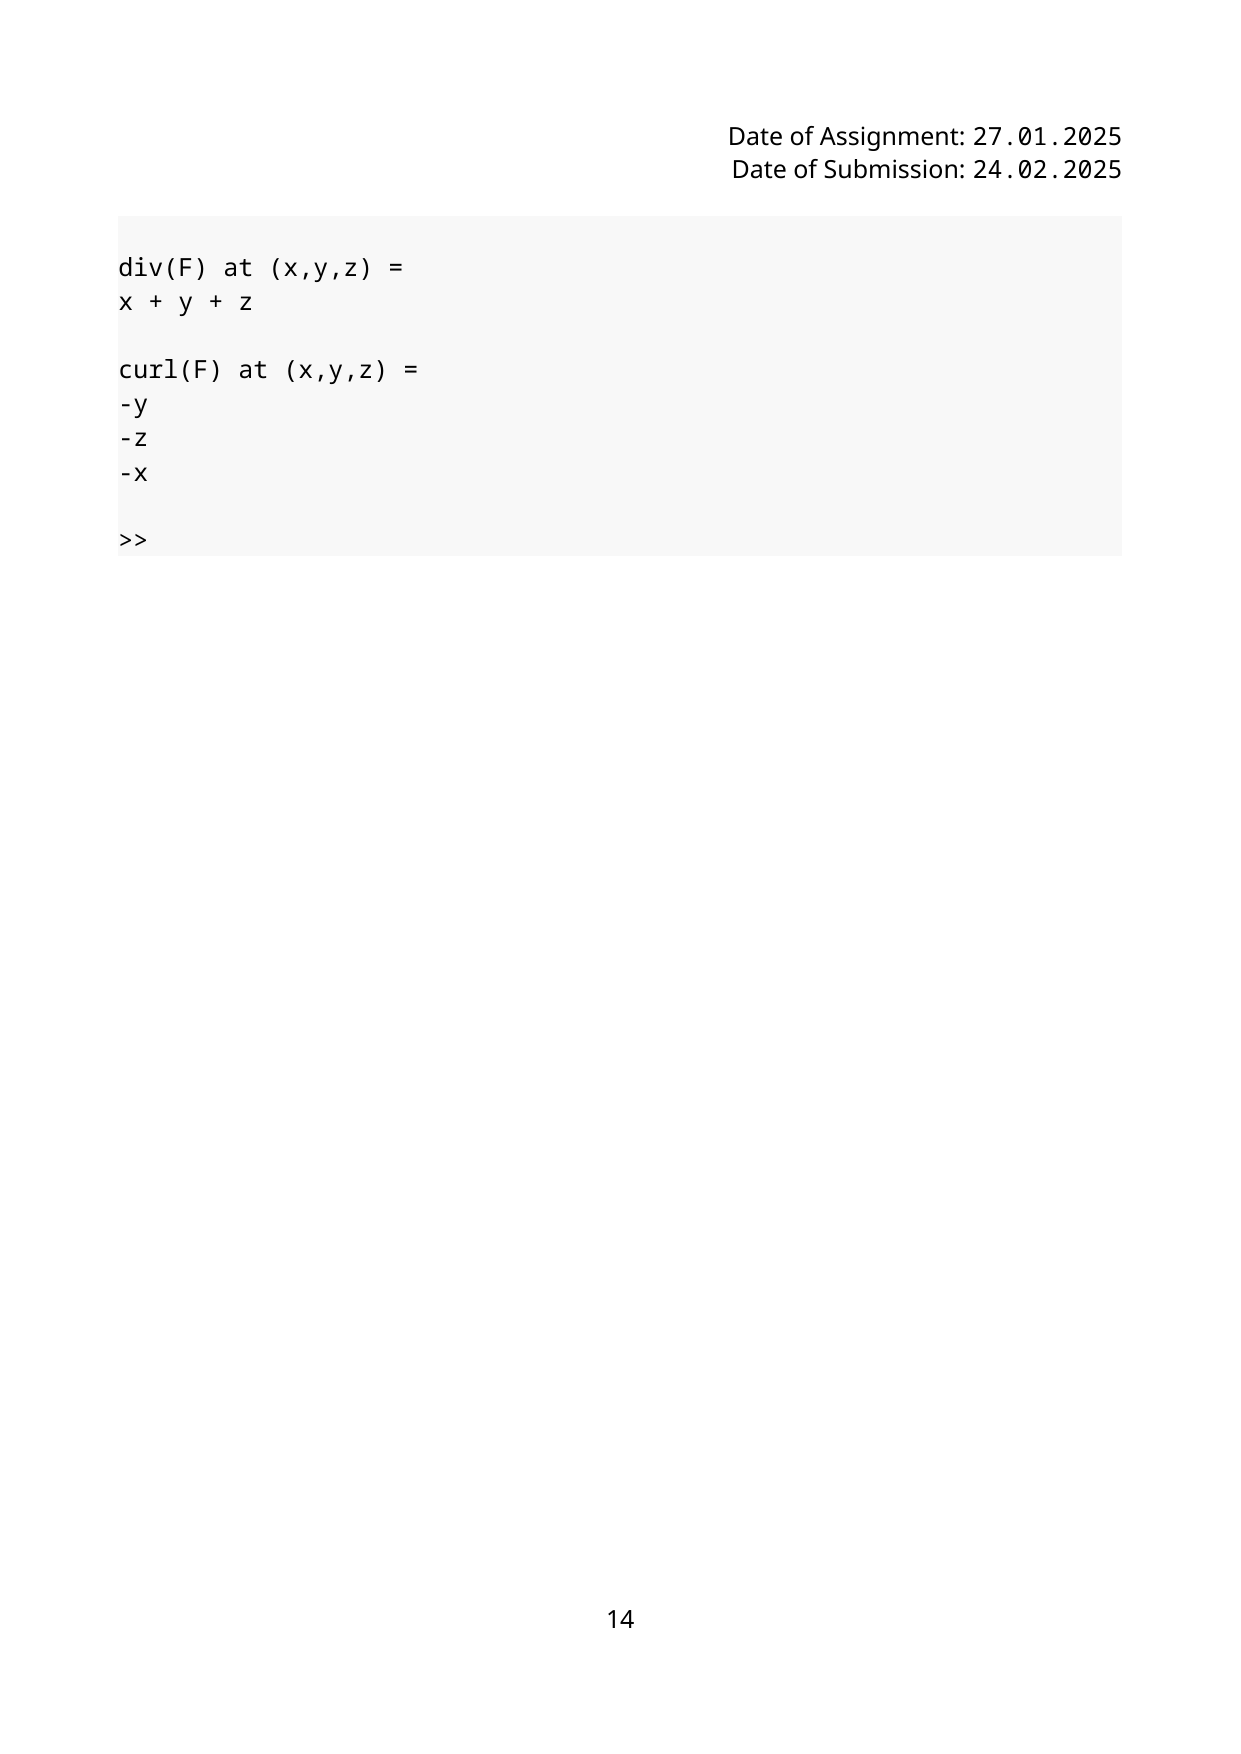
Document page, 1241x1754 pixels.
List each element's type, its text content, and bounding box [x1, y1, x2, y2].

text -y [118, 386, 1122, 420]
text >> [118, 522, 1122, 556]
text div(F) at (x,y,z) = [118, 250, 1122, 284]
text curl(F) at (x,y,z) = [118, 352, 1122, 386]
text -z [118, 420, 1122, 454]
text -x [118, 454, 1122, 488]
text x + y + z [118, 284, 1122, 318]
